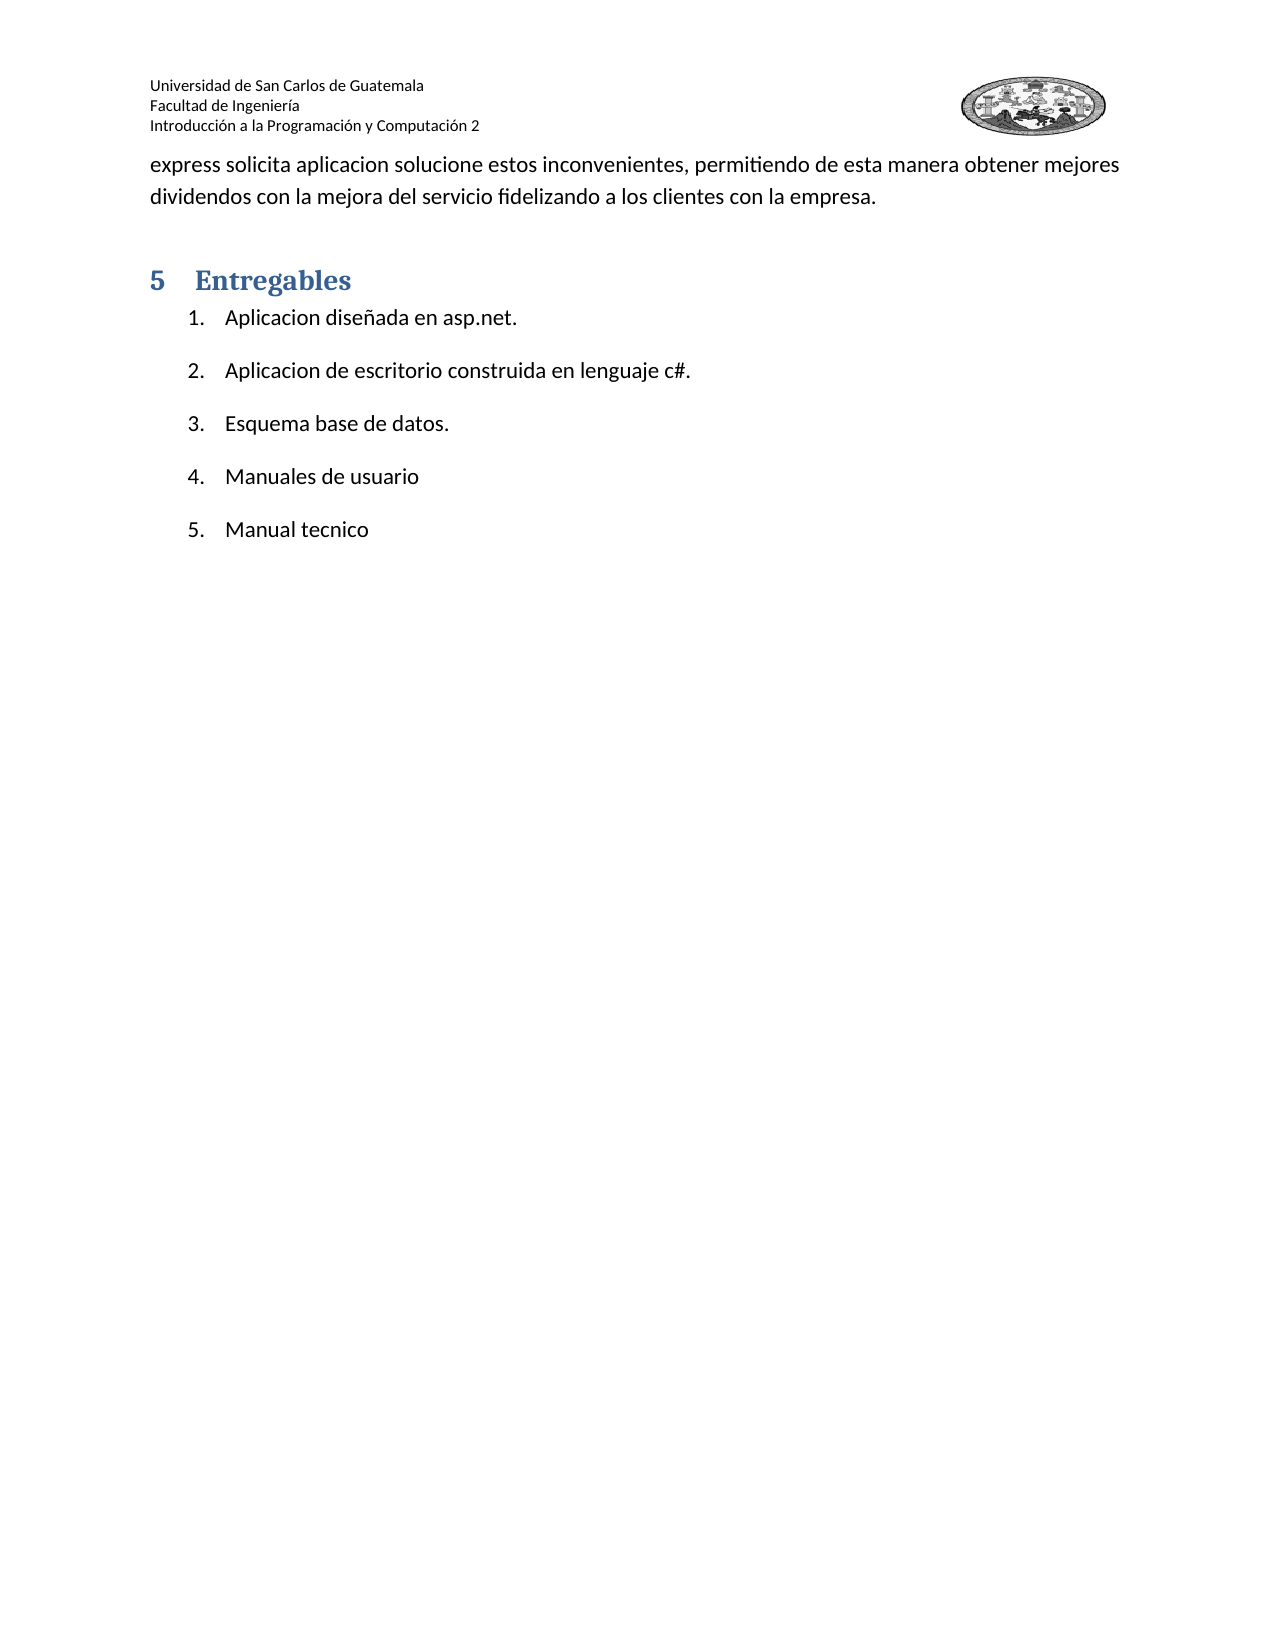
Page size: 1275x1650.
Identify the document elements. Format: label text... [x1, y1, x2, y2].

list Manual tecnico [187, 515, 1125, 543]
subtitle Entregables [150, 264, 1125, 298]
list Manuales de usuario [187, 462, 1125, 490]
list Aplicacion diseñada en asp.net. [187, 303, 1125, 331]
text express solicita aplicacion solucione estos inconvenientes, permitiendo de esta manera obtener mejores dividendos con la mejora del servicio fidelizando a los clientes con la empresa. [150, 150, 1125, 210]
list Aplicacion de escritorio construida en lenguaje c#. [187, 356, 1125, 384]
list Esquema base de datos. [187, 409, 1125, 437]
